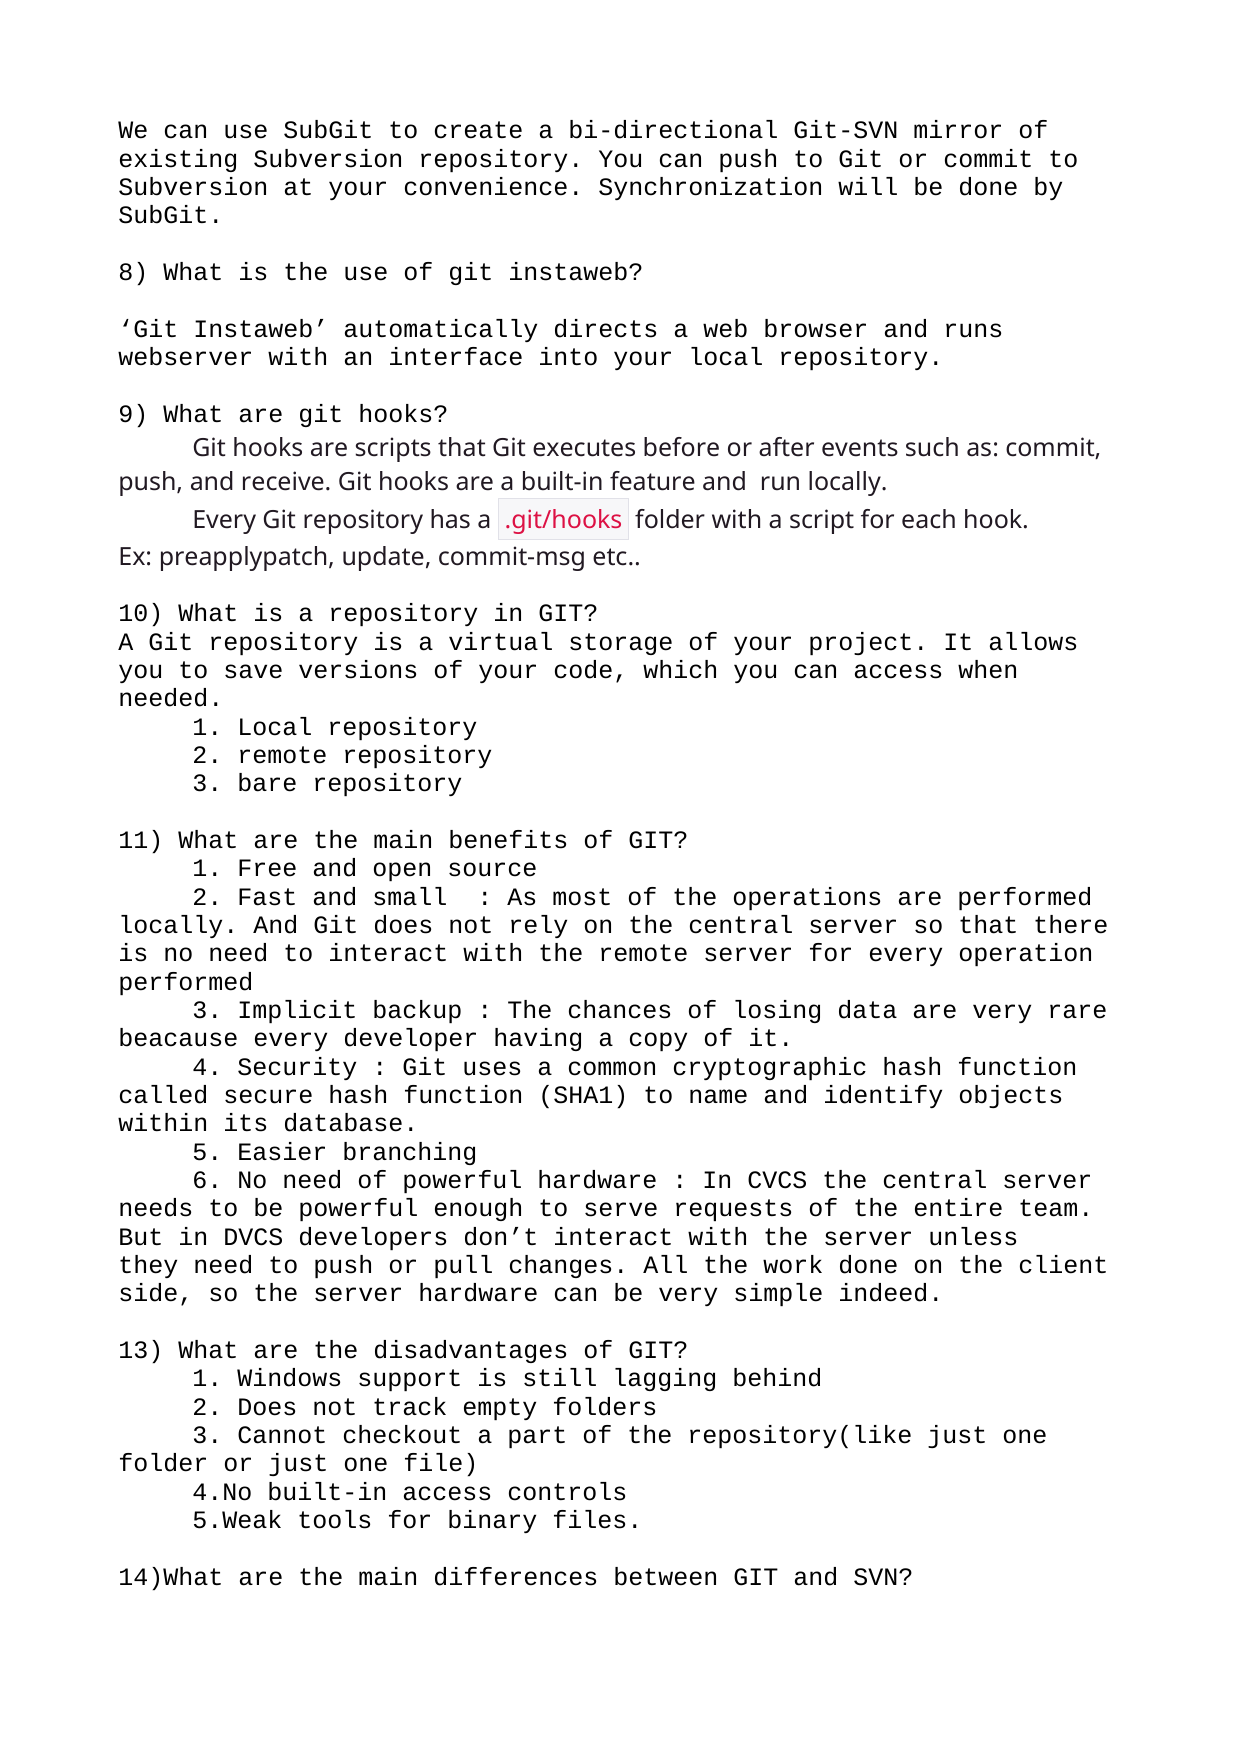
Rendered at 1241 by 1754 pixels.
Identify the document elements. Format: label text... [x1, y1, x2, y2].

text A Git repository is a virtual storage of your project. It allows you to save versions of your code, which you can access when needed. [118, 629, 1122, 714]
text 14)What are the main differences between GIT and SVN? [118, 1564, 1122, 1593]
text 6. No need of powerful hardware : In CVCS the central server needs to be powerful enough to serve requests of the entire team. But in DVCS developers don’t interact with the server unless [118, 1168, 1122, 1253]
text 2. Does not track empty folders [118, 1394, 1122, 1423]
text 9) What are git hooks? [118, 401, 1122, 430]
text Git hooks are scripts that Git executes before or after events such as: commit, push, and receive. Git hooks are a built-in feature and run locally. [118, 430, 1122, 498]
text 5. Easier branching [118, 1139, 1122, 1168]
text ‘Git Instaweb’ automatically directs a web browser and runs webserver with an interface into your local repository. [118, 316, 1122, 373]
text 1. Local repository [118, 714, 1122, 743]
text Every Git repository has a [118, 498, 498, 539]
text 11) What are the main benefits of GIT? [118, 828, 1122, 856]
text 10) What is a repository in GIT? [118, 601, 1122, 629]
text .git/hooks [499, 499, 628, 539]
text 2. Fast and small : As most of the operations are performed locally. And Git does not rely on the central server so that there is no need to interact with the remote server for every operation performed [118, 884, 1122, 998]
text 3. bare repository [118, 771, 1122, 799]
text 1. Free and open source [118, 856, 1122, 884]
text 4. Security : Git uses a common cryptographic hash function called secure hash function (SHA1) to name and identify objects within its database. [118, 1054, 1122, 1139]
text folder with a script for each hook. [629, 498, 1122, 539]
text We can use SubGit to create a bi-directional Git-SVN mirror of existing Subversion repository. You can push to Git or commit to Subversion at your convenience. Synchronization will be done by SubGit. [118, 118, 1122, 231]
text 8) What is the use of git instaweb? [118, 260, 1122, 288]
text 3. Cannot checkout a part of the repository(like just one folder or just one file) [118, 1423, 1122, 1479]
text 1. Windows support is still lagging behind [118, 1366, 1122, 1394]
text 4.No built-in access controls [118, 1479, 1122, 1508]
text 2. remote repository [118, 743, 1122, 771]
text Ex: preapplypatch, update, commit-msg etc.. [118, 539, 1122, 573]
text 13) What are the disadvantages of GIT? [118, 1338, 1122, 1366]
text 3. Implicit backup : The chances of losing data are very rare beacause every developer having a copy of it. [118, 998, 1122, 1054]
text they need to push or pull changes. All the work done on the client side, so the server hardware can be very simple indeed. [118, 1253, 1122, 1309]
text 5.Weak tools for binary files. [118, 1508, 1122, 1536]
